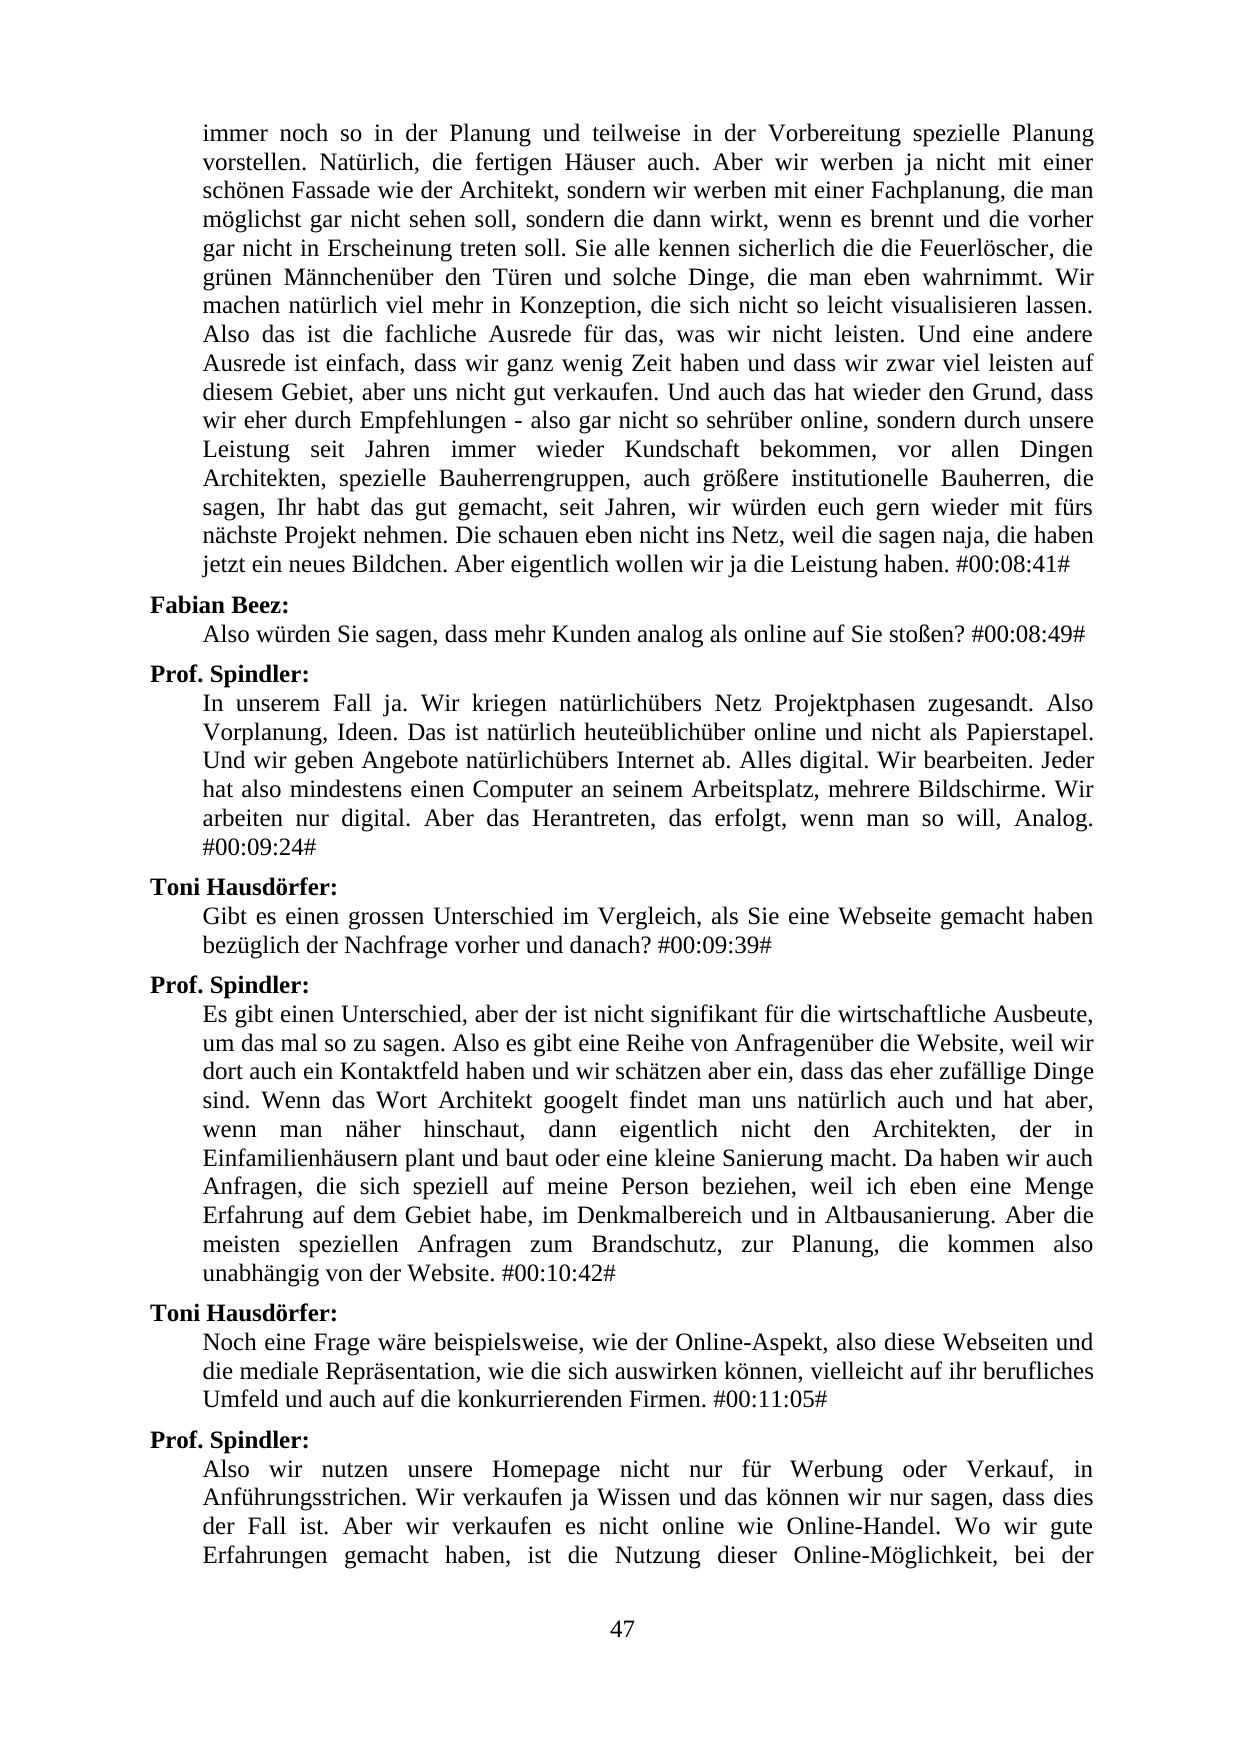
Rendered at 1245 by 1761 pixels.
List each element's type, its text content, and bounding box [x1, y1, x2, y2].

list Gibt es einen grossen Unterschied im Vergleich, als Sie eine Webseite gemacht haben bezüglich der Nachfrage vorher und danach? #00:09:39# [202, 901, 1095, 958]
subtitle Prof. Spindler: [150, 970, 1095, 999]
list In unserem Fall ja. Wir kriegen natürlichübers Netz Projektphasen zugesandt. Also Vorplanung, Ideen. Das ist natürlich heuteüblichüber online und nicht als Papierstapel. Und wir geben Angebote natürlichübers Internet ab. Alles digital. Wir bearbeiten. Jeder hat also mindestens einen Computer an seinem Arbeitsplatz, mehrere Bildschirme. Wir arbeiten nur digital. Aber das Herantreten, das erfolgt, wenn man so will, Analog. #00:09:24# [202, 688, 1095, 860]
list Noch eine Frage wäre beispielsweise, wie der Online-Aspekt, also diese Webseiten und die mediale Repräsentation, wie die sich auswirken können, vielleicht auf ihr berufliches Umfeld und auch auf die konkurrierenden Firmen. #00:11:05# [202, 1327, 1095, 1413]
list Also wir nutzen unsere Homepage nicht nur für Werbung oder Verkauf, in Anführungsstrichen. Wir verkaufen ja Wissen und das können wir nur sagen, dass dies der Fall ist. Aber wir verkaufen es nicht online wie Online-Handel. Wo wir gute Erfahrungen gemacht haben, ist die Nutzung dieser Online-Möglichkeit, bei der [202, 1454, 1095, 1569]
subtitle Prof. Spindler: [150, 659, 1095, 688]
subtitle Fabian Beez: [150, 590, 1095, 619]
list immer noch so in der Planung und teilweise in der Vorbereitung spezielle Planung vorstellen. Natürlich, die fertigen Häuser auch. Aber wir werben ja nicht mit einer schönen Fassade wie der Architekt, sondern wir werben mit einer Fachplanung, die man möglichst gar nicht sehen soll, sondern die dann wirkt, wenn es brennt und die vorher gar nicht in Erscheinung treten soll. Sie alle kennen sicherlich die die Feuerlöscher, die grünen Männchenüber den Türen und solche Dinge, die man eben wahrnimmt. Wir machen natürlich viel mehr in Konzeption, die sich nicht so leicht visualisieren lassen. Also das ist die fachliche Ausrede für das, was wir nicht leisten. Und eine andere Ausrede ist einfach, dass wir ganz wenig Zeit haben und dass wir zwar viel leisten auf diesem Gebiet, aber uns nicht gut verkaufen. Und auch das hat wieder den Grund, dass wir eher durch Empfehlungen - also gar nicht so sehrüber online, sondern durch unsere Leistung seit Jahren immer wieder Kundschaft bekommen, vor allen Dingen Architekten, spezielle Bauherrengruppen, auch größere institutionelle Bauherren, die sagen, Ihr habt das gut gemacht, seit Jahren, wir würden euch gern wieder mit fürs nächste Projekt nehmen. Die schauen eben nicht ins Netz, weil die sagen naja, die haben jetzt ein neues Bildchen. Aber eigentlich wollen wir ja die Leistung haben. #00:08:41# [202, 118, 1095, 578]
subtitle Toni Hausdörfer: [150, 1298, 1095, 1327]
list Es gibt einen Unterschied, aber der ist nicht signifikant für die wirtschaftliche Ausbeute, um das mal so zu sagen. Also es gibt eine Reihe von Anfragenüber die Website, weil wir dort auch ein Kontaktfeld haben und wir schätzen aber ein, dass das eher zufällige Dinge sind. Wenn das Wort Architekt googelt findet man uns natürlich auch und hat aber, wenn man näher hinschaut, dann eigentlich nicht den Architekten, der in Einfamilienhäusern plant und baut oder eine kleine Sanierung macht. Da haben wir auch Anfragen, die sich speziell auf meine Person beziehen, weil ich eben eine Menge Erfahrung auf dem Gebiet habe, im Denkmalbereich und in Altbausanierung. Aber die meisten speziellen Anfragen zum Brandschutz, zur Planung, die kommen also unabhängig von der Website. #00:10:42# [202, 999, 1095, 1286]
list Also würden Sie sagen, dass mehr Kunden analog als online auf Sie stoßen? #00:08:49# [202, 619, 1095, 647]
subtitle Toni Hausdörfer: [150, 872, 1095, 901]
subtitle Prof. Spindler: [150, 1425, 1095, 1454]
